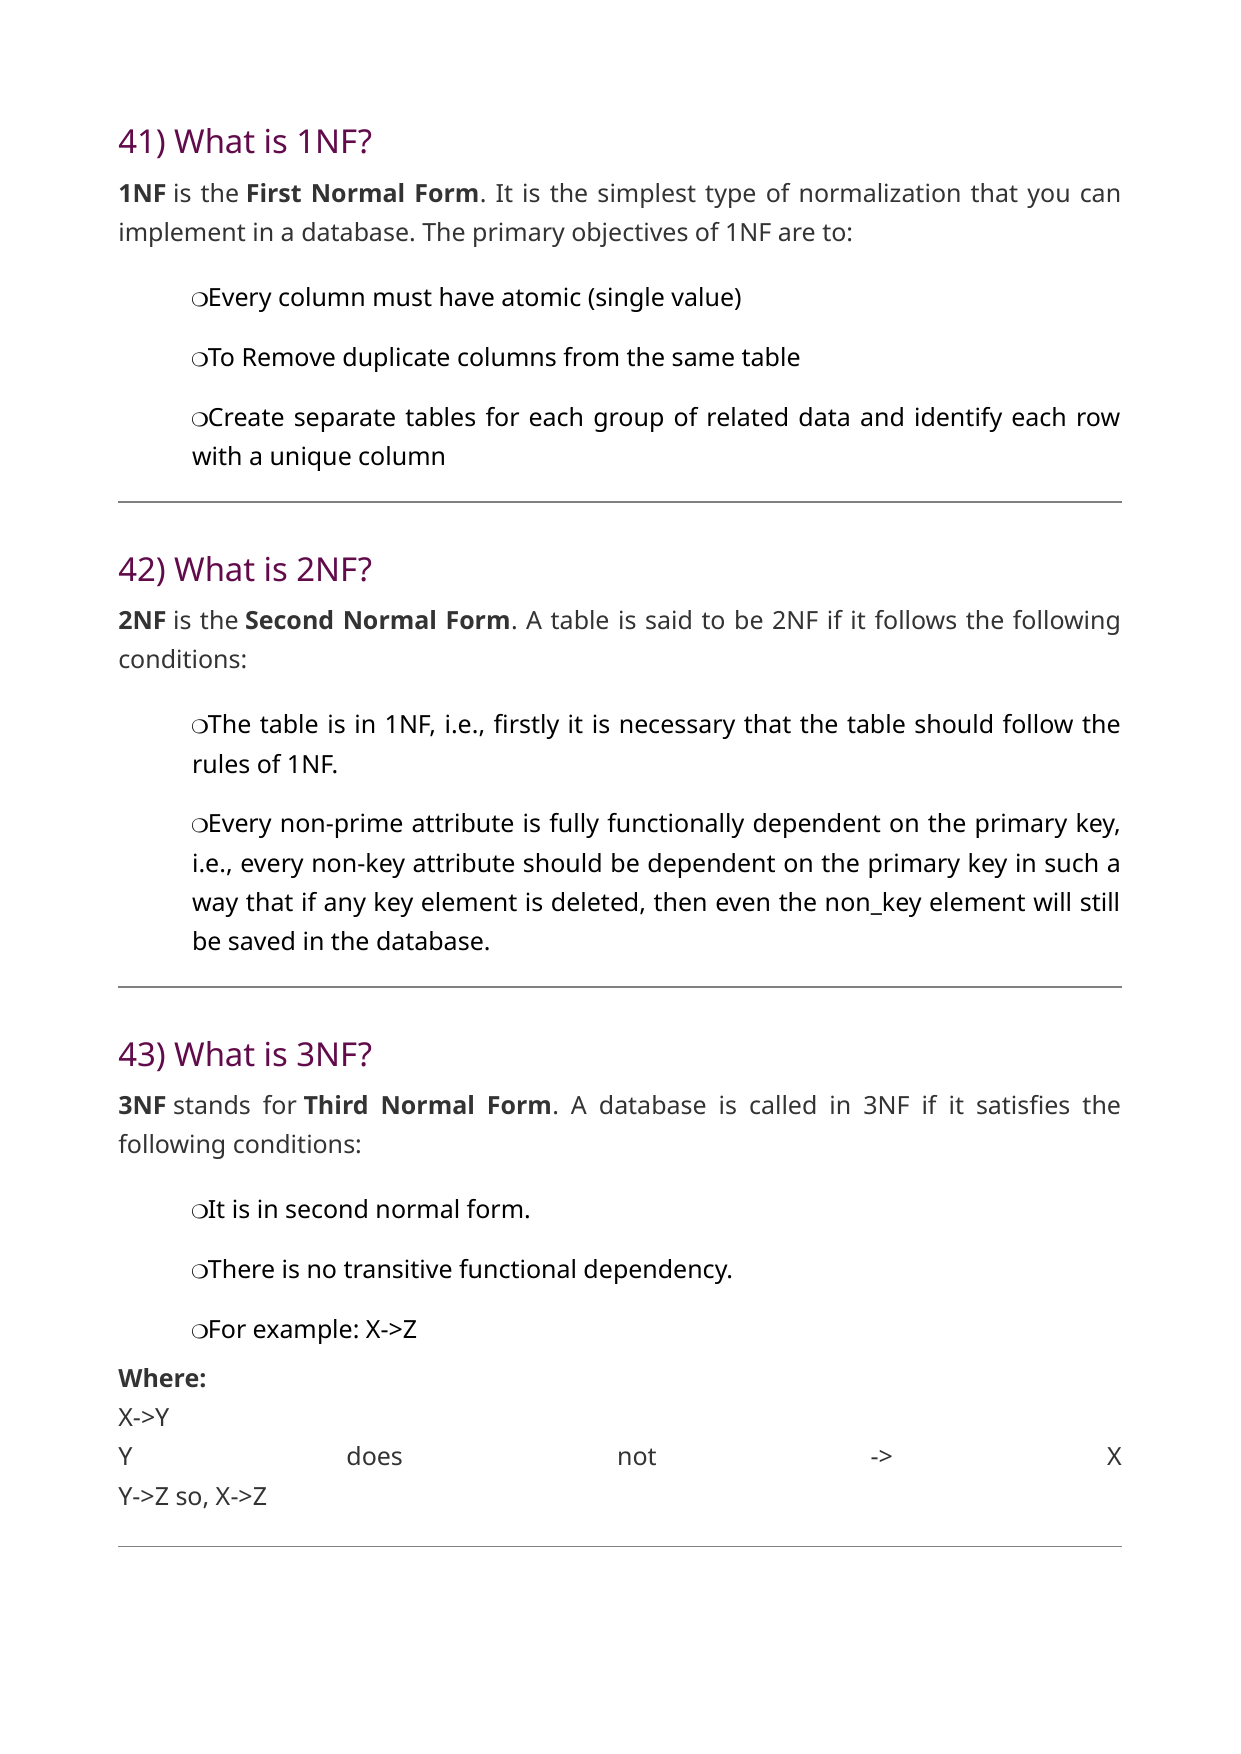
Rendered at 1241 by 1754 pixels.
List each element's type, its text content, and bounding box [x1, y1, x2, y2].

subtitle 41) What is 1NF? [118, 118, 1122, 163]
list Every column must have atomic (single value) [118, 274, 1122, 313]
list It is in second normal form. [118, 1187, 1122, 1226]
text 2NF is the Second Normal Form. A table is said to be 2NF if it follows the following conditions: [118, 603, 1122, 676]
subtitle 43) What is 3NF? [118, 1031, 1122, 1076]
text Where: X->Y Y does not -> X Y->Z so, X->Z [118, 1361, 1122, 1512]
subtitle 42) What is 2NF? [118, 546, 1122, 591]
list Every non-prime attribute is fully functionally dependent on the primary key, i.e., every non-key attribute should be dependent on the primary key in such a way that if any key element is deleted, then even the non_key element will still be saved in the database. [118, 801, 1122, 957]
list The table is in 1NF, i.e., firstly it is necessary that the table should follow the rules of 1NF. [118, 702, 1122, 780]
text 1NF is the First Normal Form. It is the simplest type of normalization that you can implement in a database. The primary objectives of 1NF are to: [118, 175, 1122, 248]
list To Remove duplicate columns from the same table [118, 334, 1122, 373]
text 3NF stands for Third Normal Form. A database is called in 3NF if it satisfies the following conditions: [118, 1088, 1122, 1161]
list Create separate tables for each group of related data and identify each row with a unique column [118, 394, 1122, 472]
list There is no transitive functional dependency. [118, 1247, 1122, 1286]
list For example: X->Z [118, 1307, 1122, 1346]
